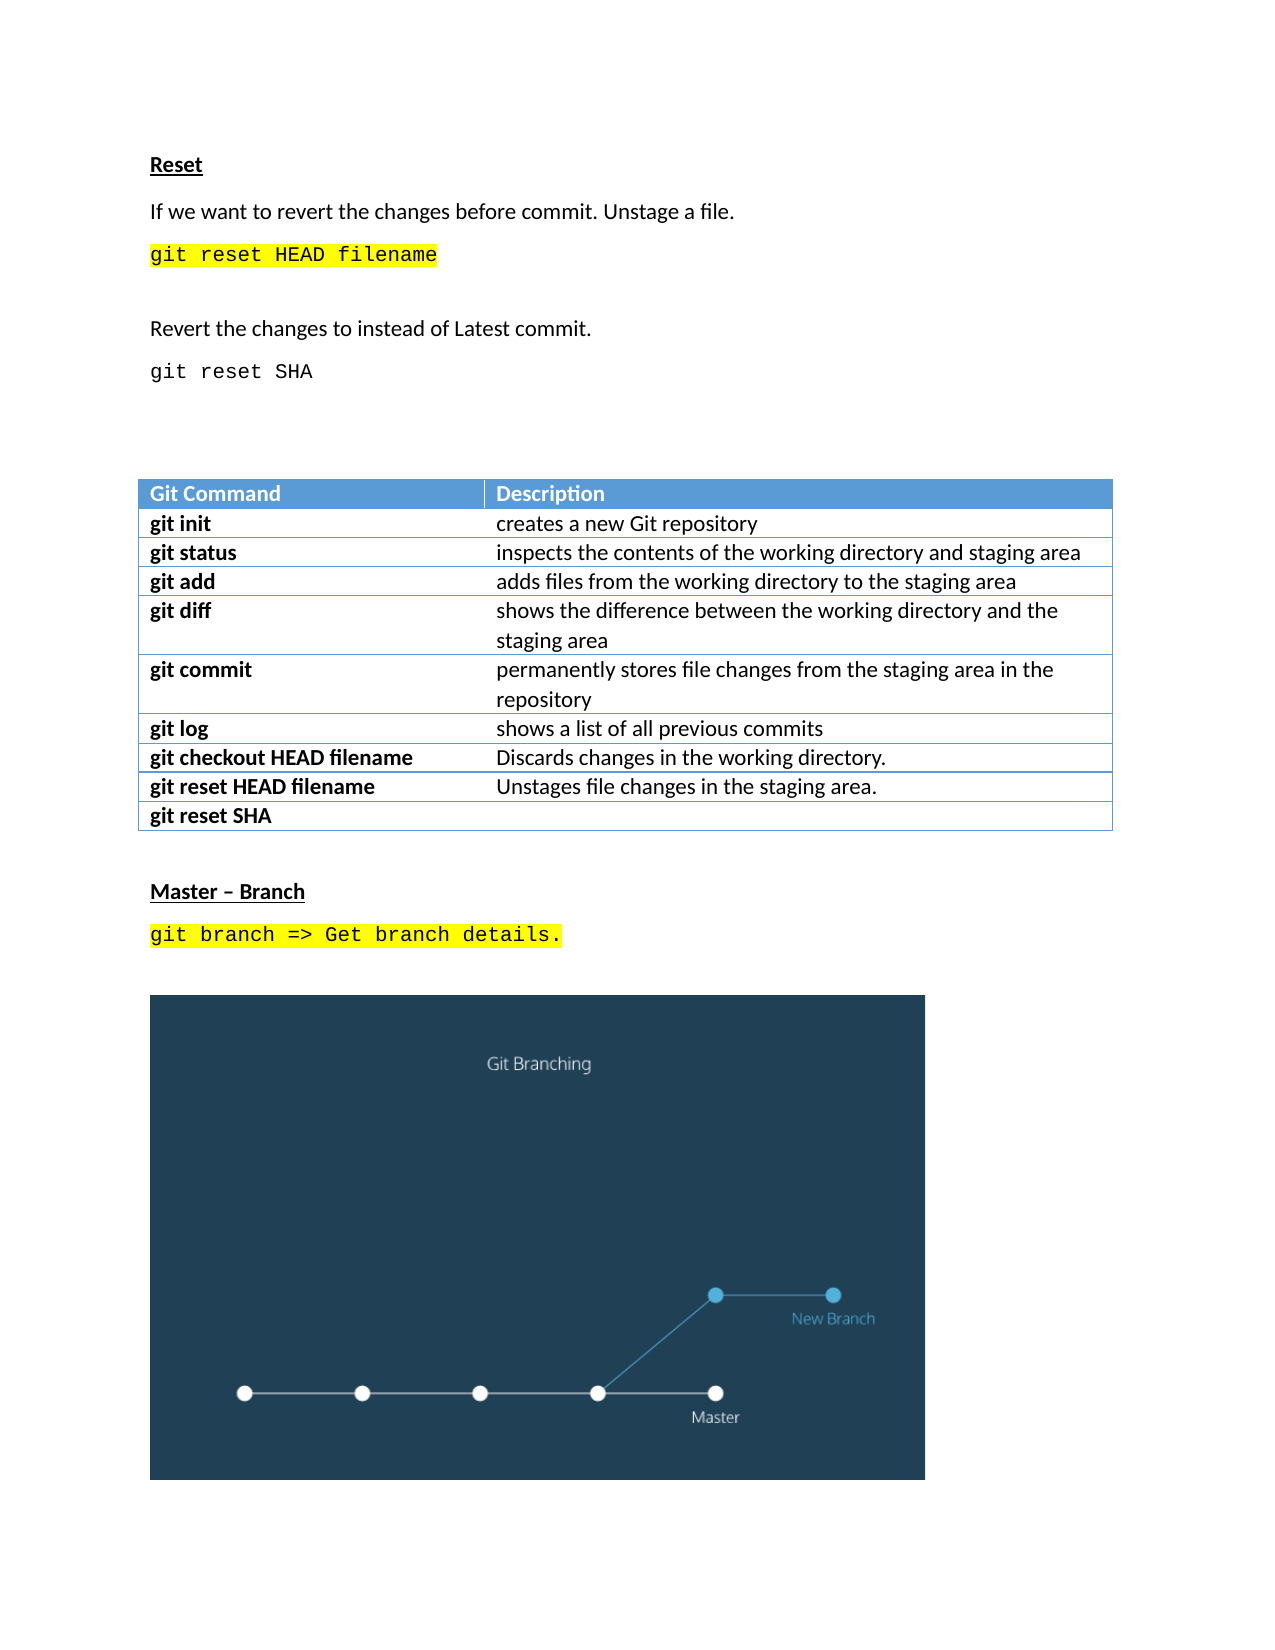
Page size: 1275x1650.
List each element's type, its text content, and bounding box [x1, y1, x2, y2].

table_cell git reset SHA [139, 802, 484, 829]
table_header Description [485, 480, 1112, 508]
table_cell Discards changes in the working directory. [485, 744, 1112, 771]
picture [150, 995, 926, 1480]
table_cell shows a list of all previous commits [485, 714, 1112, 742]
table_cell permanently stores file changes from the staging area in the repository [485, 655, 1112, 713]
text Master – Branch [150, 877, 1125, 906]
text If we want to revert the changes before commit. Unstage a file. [150, 197, 1125, 225]
table_cell inspects the contents of the working directory and staging area [485, 538, 1112, 566]
table_cell git log [139, 714, 484, 742]
table_cell git status [139, 538, 484, 566]
table_cell creates a new Git repository [485, 509, 1112, 537]
table_cell shows the difference between the working directory and the staging area [485, 596, 1112, 654]
table_cell git diff [139, 596, 484, 654]
table_header Git Command [139, 480, 484, 508]
text git reset SHA [150, 361, 1125, 385]
table_cell adds files from the working directory to the staging area [485, 567, 1112, 595]
table_cell Unstages file changes in the staging area. [485, 773, 1112, 801]
text Revert the changes to instead of Latest commit. [150, 314, 1125, 342]
table_cell [485, 802, 1112, 829]
text git branch => Get branch details. [150, 924, 1125, 948]
table_cell git commit [139, 655, 484, 713]
text git reset HEAD filename [150, 244, 1125, 267]
table_cell git add [139, 567, 484, 595]
table_cell git checkout HEAD filename [139, 744, 484, 771]
text Reset [150, 150, 1125, 178]
table_cell git reset HEAD filename [139, 773, 484, 801]
table_cell git init [139, 509, 484, 537]
